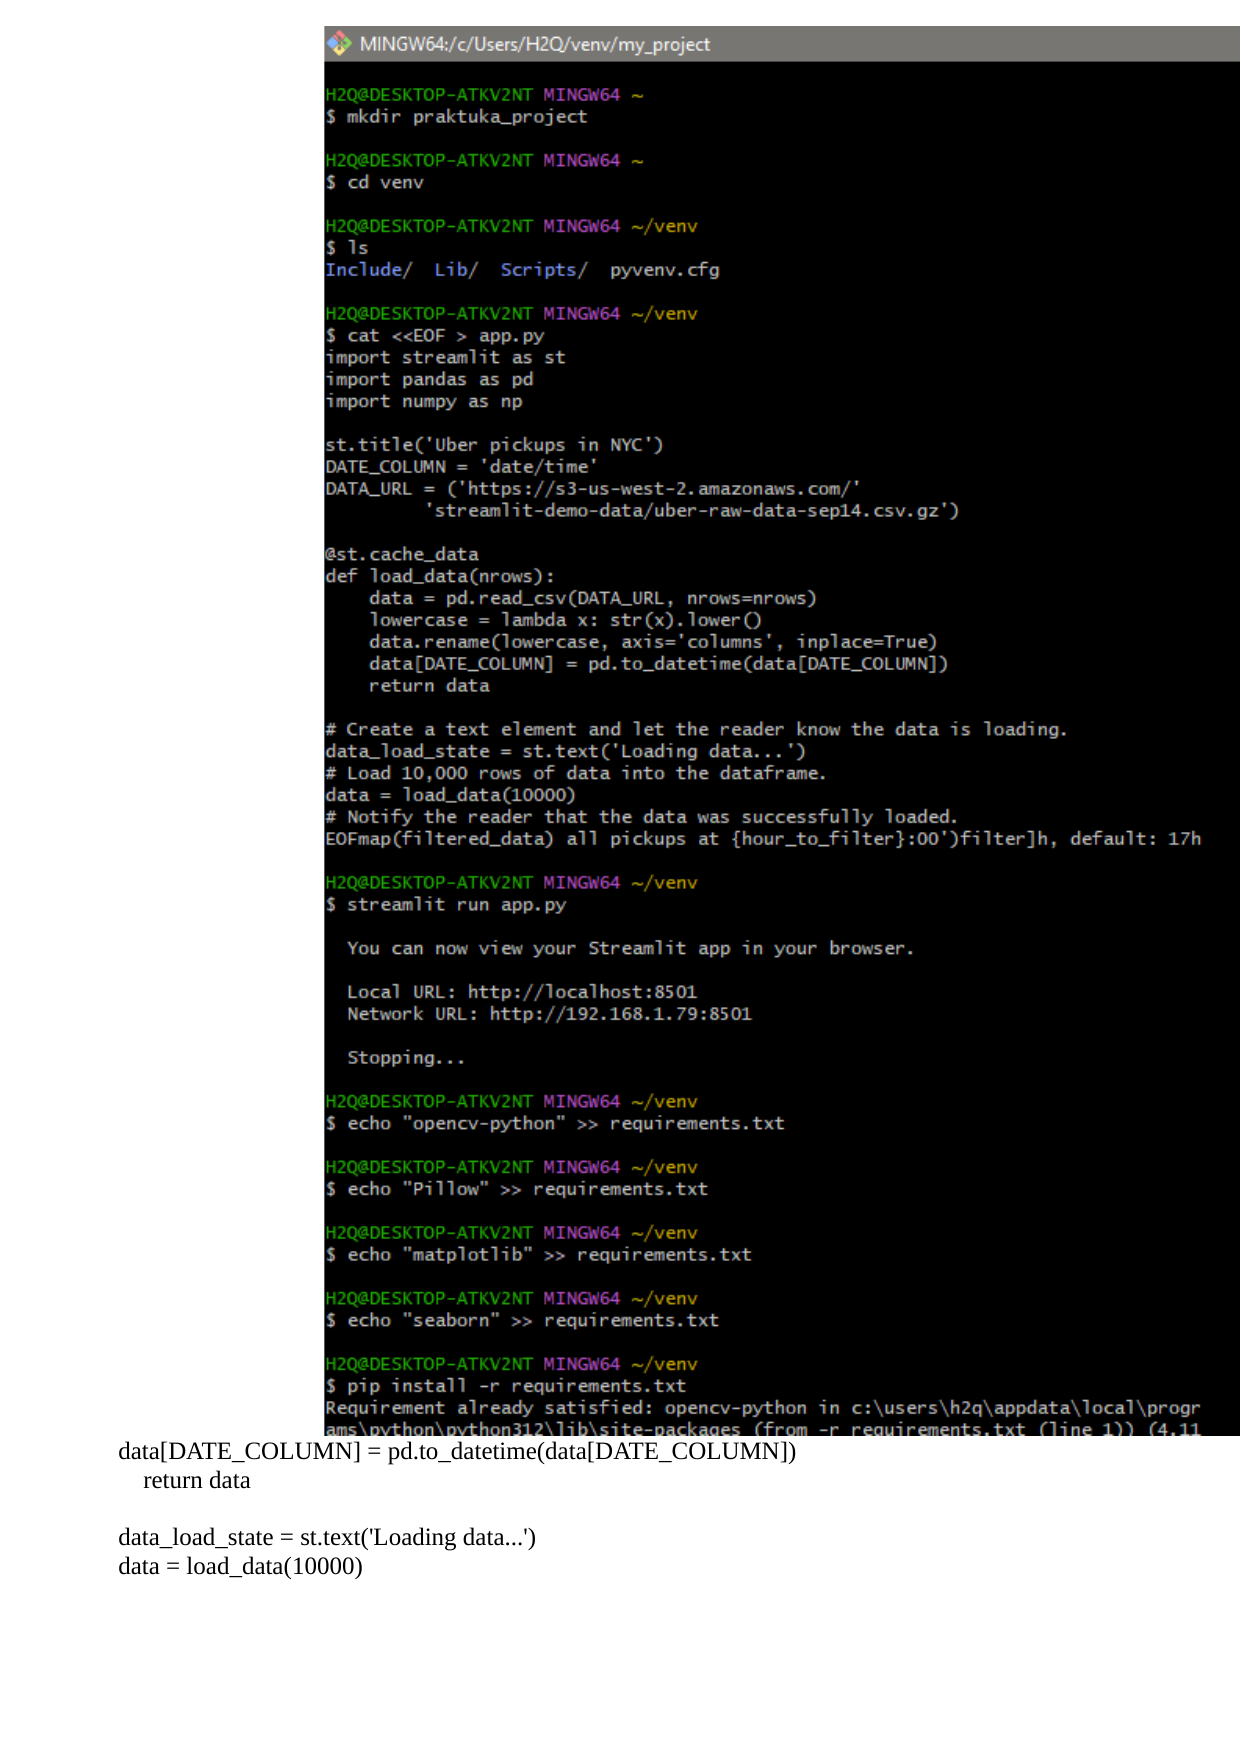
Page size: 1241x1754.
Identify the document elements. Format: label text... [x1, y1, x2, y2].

text data = load_data(10000) [118, 1551, 1122, 1580]
picture [324, 26, 1240, 1436]
text data[DATE_COLUMN] = pd.to_datetime(data[DATE_COLUMN]) [118, 118, 1122, 1465]
text return data [118, 1465, 1122, 1493]
text data_load_state = st.text('Loading data...') [118, 1522, 1122, 1551]
